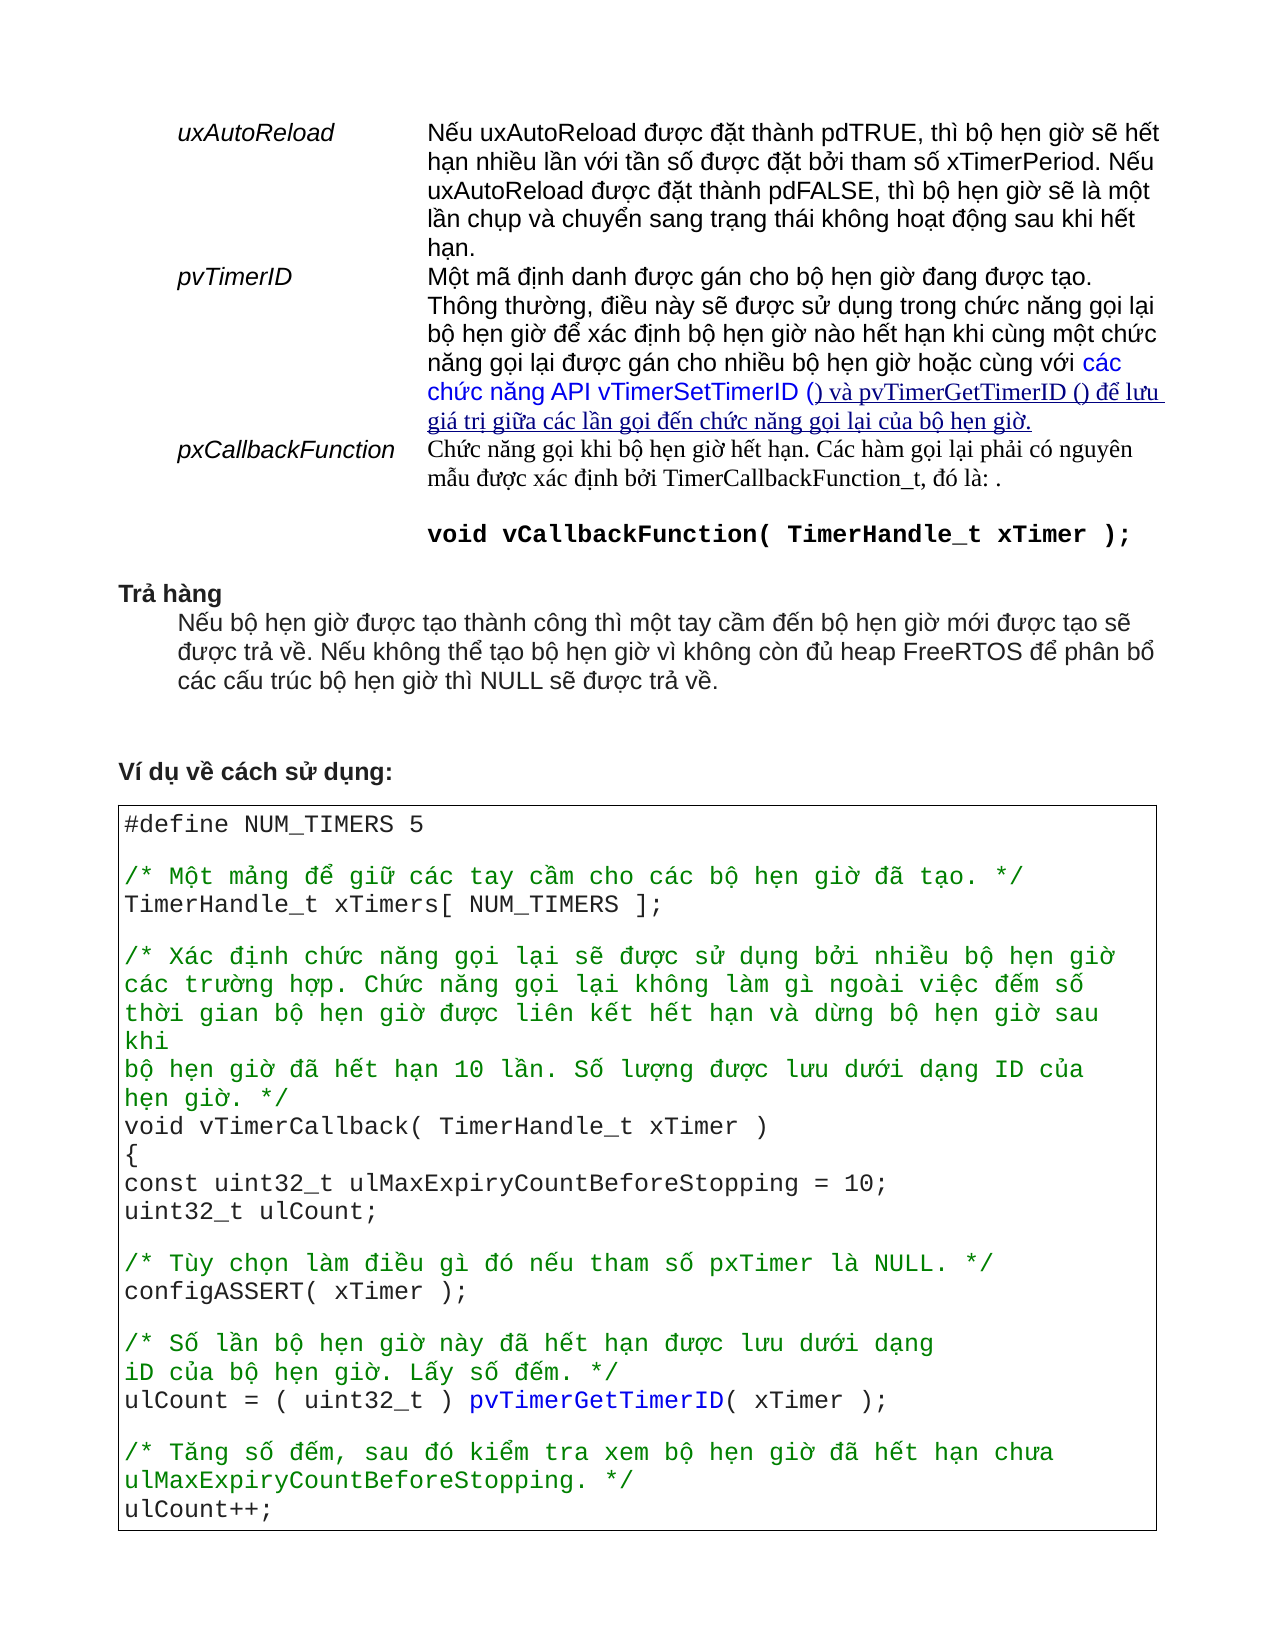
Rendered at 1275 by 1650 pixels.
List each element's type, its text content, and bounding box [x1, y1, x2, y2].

table_cell Một mã định danh được gán cho bộ hẹn giờ đang được tạo. Thông thường, điều này sẽ được sử dụng trong chức năng gọi lại bộ hẹn giờ để xác định bộ hẹn giờ nào hết hạn khi cùng một chức năng gọi lại được gán cho nhiều bộ hẹn giờ hoặc cùng với các chức năng API vTimerSetTimerID () và pvTimerGetTimerID () để lưu giá trị giữa các lần gọi đến chức năng gọi lại của bộ hẹn giờ. [427, 262, 1165, 434]
table_cell pxCallbackFunction [177, 435, 427, 579]
table_cell uxAutoReload [177, 118, 427, 262]
list Nếu bộ hẹn giờ được tạo thành công thì một tay cầm đến bộ hẹn giờ mới được tạo sẽ được trả về. Nếu không thể tạo bộ hẹn giờ vì không còn đủ heap FreeRTOS để phân bổ các cấu trúc bộ hẹn giờ thì NULL sẽ được trả về. [177, 608, 1157, 694]
table_cell Nếu uxAutoReload được đặt thành pdTRUE, thì bộ hẹn giờ sẽ hết hạn nhiều lần với tần số được đặt bởi tham số xTimerPeriod. Nếu uxAutoReload được đặt thành pdFALSE, thì bộ hẹn giờ sẽ là một lần chụp và chuyển sang trạng thái không hoạt động sau khi hết hạn. [427, 118, 1165, 262]
subtitle Trả hàng [118, 579, 1157, 608]
text Ví dụ về cách sử dụng: [118, 724, 1157, 786]
table_cell Chức năng gọi khi bộ hẹn giờ hết hạn. Các hàm gọi lại phải có nguyên mẫu được xác định bởi TimerCallbackFunction_t, đó là: . void vCallbackFunction( TimerHandle_t xTimer ); [427, 435, 1165, 579]
table_header #define NUM_TIMERS 5 /* Một mảng để giữ các tay cầm cho các bộ hẹn giờ đã tạo. */ TimerHandle_t xTimers[ NUM_TIMERS ]; /* Xác định chức năng gọi lại sẽ được sử dụng bởi nhiều bộ hẹn giờ các trường hợp. Chức năng gọi lại không làm gì ngoài việc đếm số thời gian bộ hẹn giờ được liên kết hết hạn và dừng bộ hẹn giờ sau khi bộ hẹn giờ đã hết hạn 10 lần. Số lượng được lưu dưới dạng ID của hẹn giờ. */ void vTimerCallback( TimerHandle_t xTimer ) { const uint32_t ulMaxExpiryCountBeforeStopping = 10; uint32_t ulCount; /* Tùy chọn làm điều gì đó nếu tham số pxTimer là NULL. */ configASSERT( xTimer ); /* Số lần bộ hẹn giờ này đã hết hạn được lưu dưới dạng iD của bộ hẹn giờ. Lấy số đếm. */ ulCount = ( uint32_t ) pvTimerGetTimerID( xTimer ); /* Tăng số đếm, sau đó kiểm tra xem bộ hẹn giờ đã hết hạn chưa ulMaxExpiryCountBeforeStopping. */ ulCount++; [119, 806, 1156, 1530]
table_cell pvTimerID [177, 262, 427, 434]
